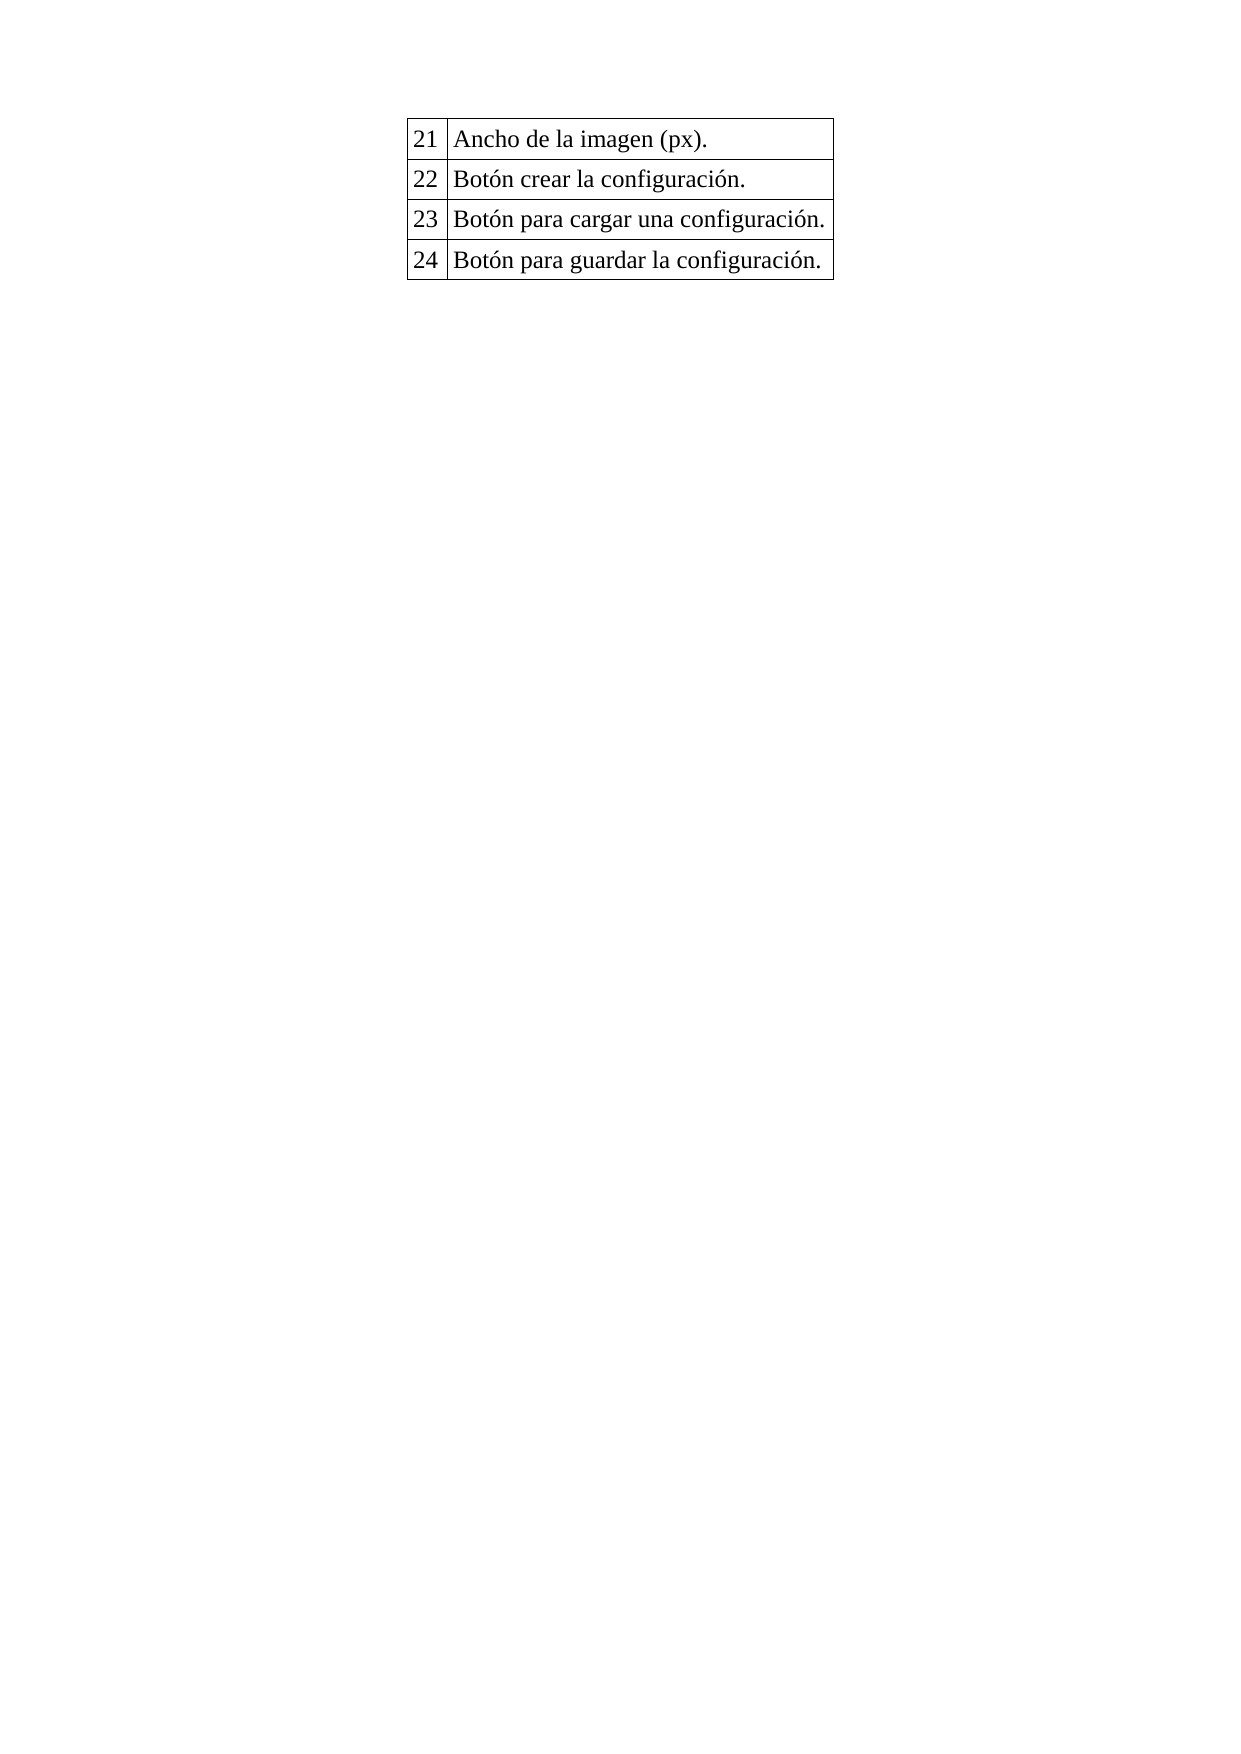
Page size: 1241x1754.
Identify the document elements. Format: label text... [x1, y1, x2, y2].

table_cell Botón para cargar una configuración. [448, 200, 833, 239]
table_cell 23 [408, 200, 447, 239]
table_cell 22 [408, 160, 447, 199]
table_cell 21 [408, 119, 447, 158]
table_cell 24 [408, 240, 447, 279]
table_cell Botón para guardar la configuración. [448, 240, 833, 279]
table_cell Botón crear la configuración. [448, 160, 833, 199]
table_cell Ancho de la imagen (px). [448, 119, 833, 158]
